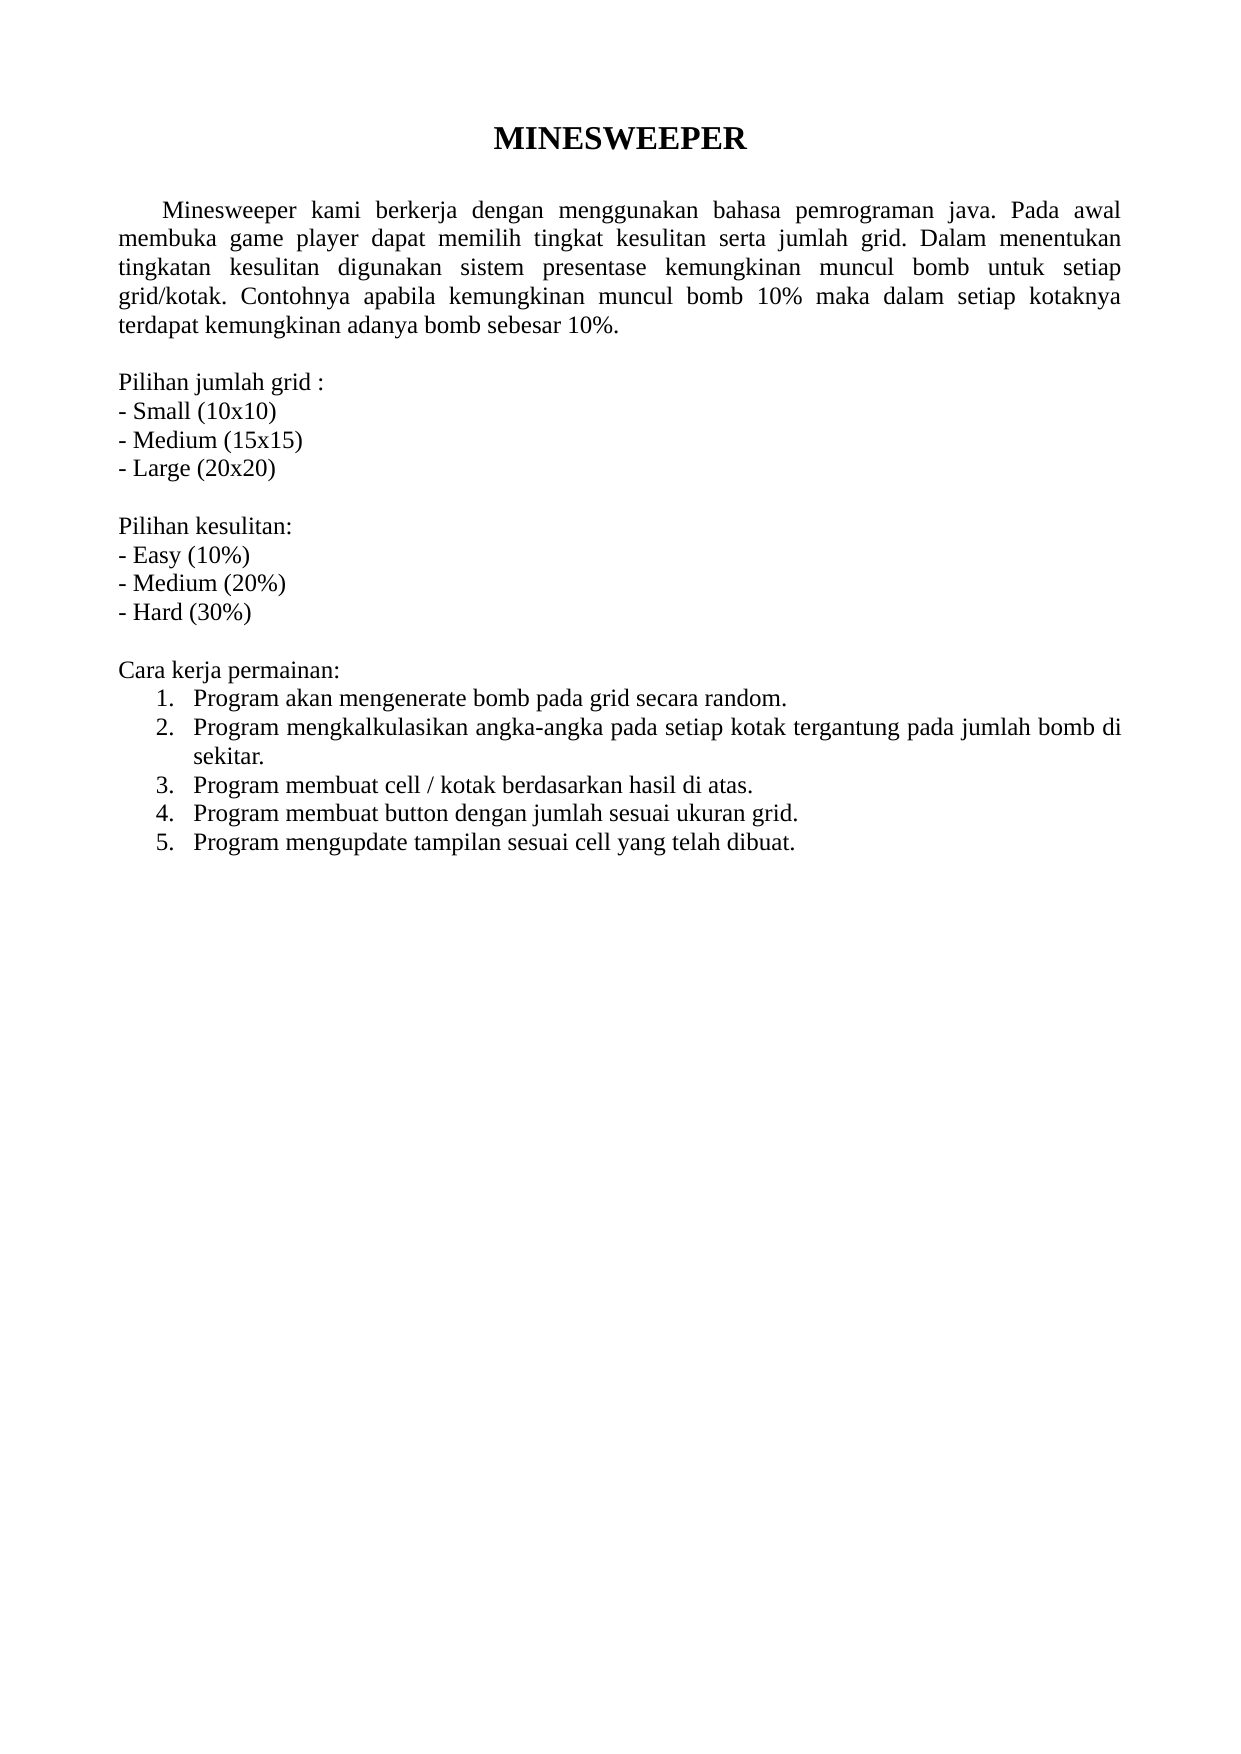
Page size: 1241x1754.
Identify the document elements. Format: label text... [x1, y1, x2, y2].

text - Hard (30%) [118, 597, 1122, 626]
list Program membuat cell / kotak berdasarkan hasil di atas. [156, 770, 1122, 798]
text Pilihan kesulitan: [118, 511, 1122, 540]
text - Easy (10%) [118, 540, 1122, 568]
list Program mengupdate tampilan sesuai cell yang telah dibuat. [156, 827, 1122, 856]
list Program mengkalkulasikan angka-angka pada setiap kotak tergantung pada jumlah bomb di sekitar. [156, 712, 1122, 770]
text Pilihan jumlah grid : [118, 367, 1122, 396]
text Cara kerja permainan: [118, 655, 1122, 683]
text - Small (10x10) [118, 396, 1122, 425]
text - Large (20x20) [118, 453, 1122, 482]
text - Medium (15x15) [118, 425, 1122, 453]
list Program akan mengenerate bomb pada grid secara random. [156, 683, 1122, 712]
list Program membuat button dengan jumlah sesuai ukuran grid. [156, 798, 1122, 827]
text - Medium (20%) [118, 568, 1122, 597]
text MINESWEEPER [118, 118, 1122, 156]
text Minesweeper kami berkerja dengan menggunakan bahasa pemrograman java. Pada awal membuka game player dapat memilih tingkat kesulitan serta jumlah grid. Dalam menentukan tingkatan kesulitan digunakan sistem presentase kemungkinan muncul bomb untuk setiap grid/kotak. Contohnya apabila kemungkinan muncul bomb 10% maka dalam setiap kotaknya terdapat kemungkinan adanya bomb sebesar 10%. [118, 195, 1122, 338]
